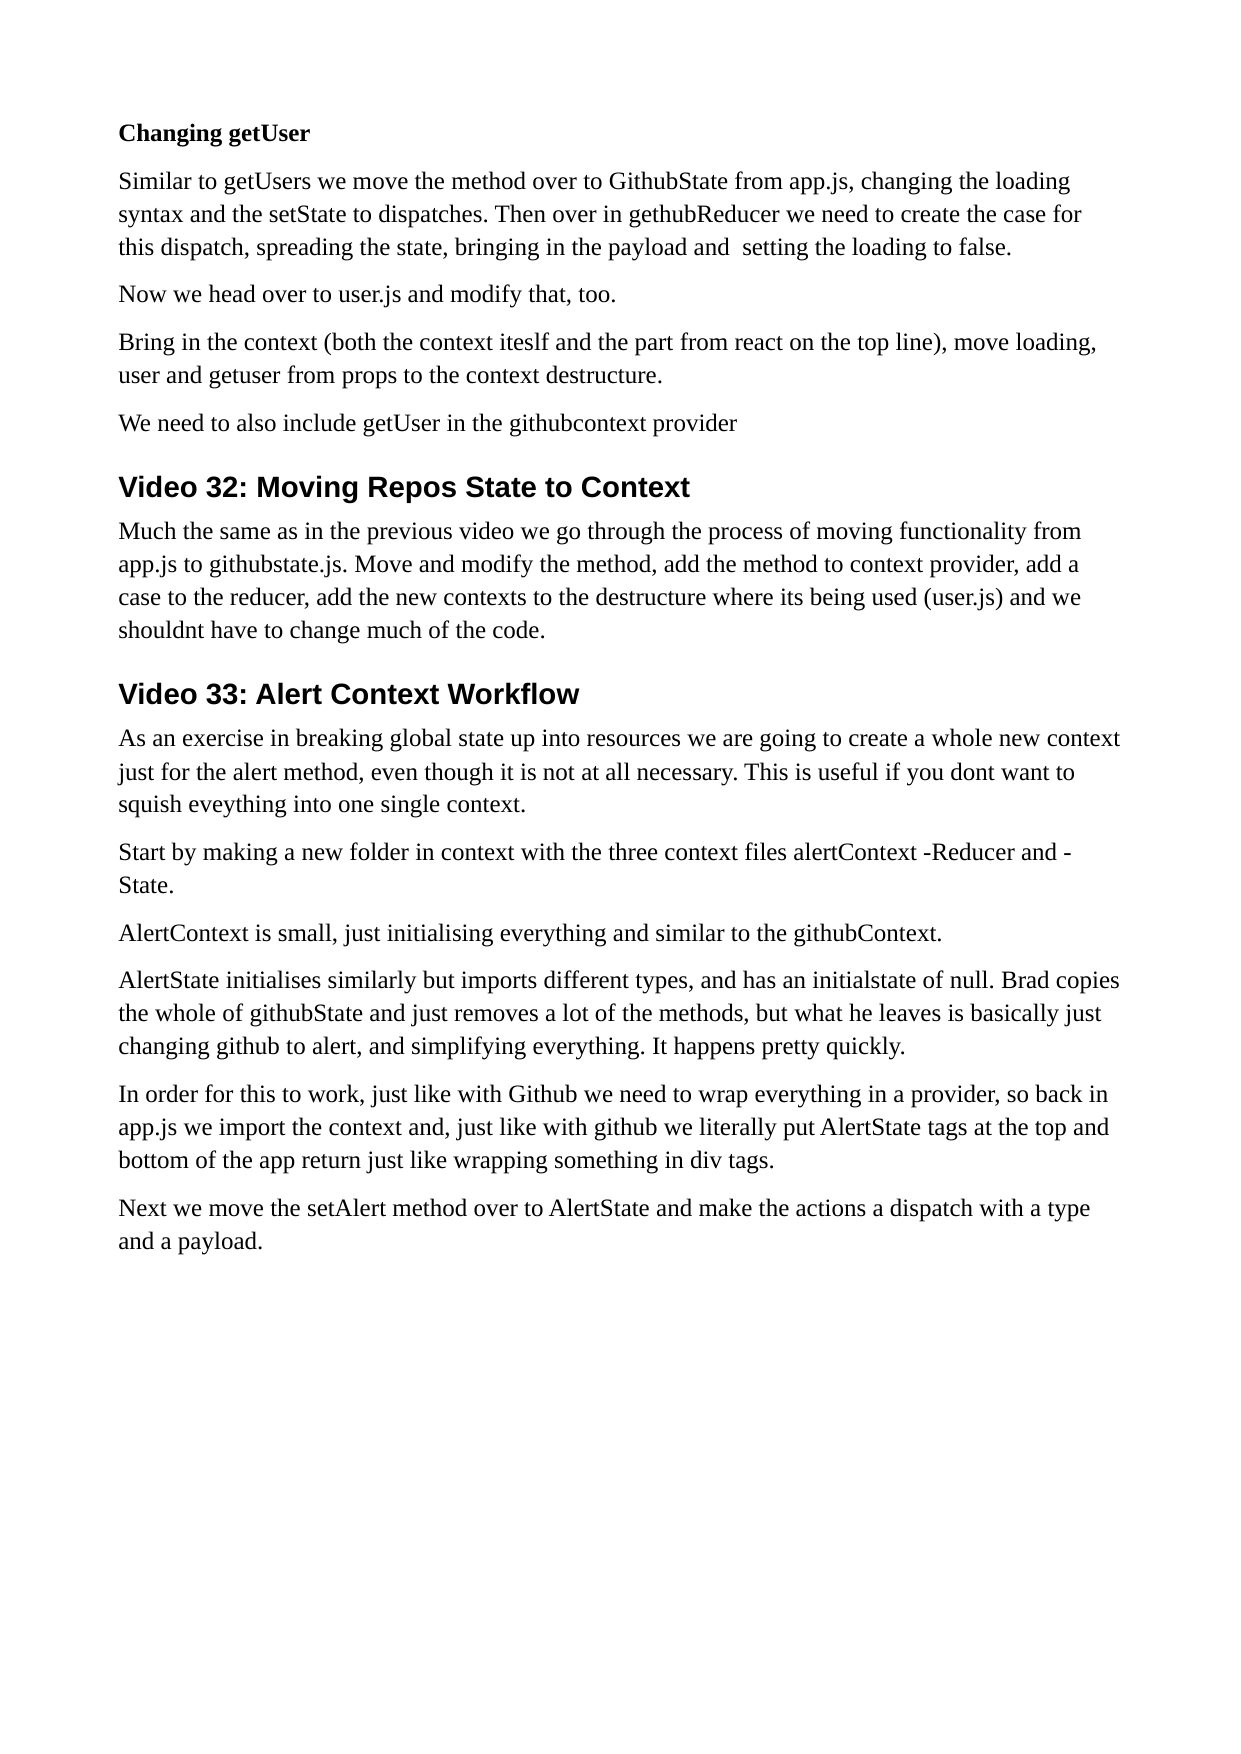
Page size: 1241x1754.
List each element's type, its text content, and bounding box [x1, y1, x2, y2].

text Much the same as in the previous video we go through the process of moving functionality from app.js to githubstate.js. Move and modify the method, add the method to context provider, add a case to the reducer, add the new contexts to the destructure where its being used (user.js) and we shouldnt have to change much of the code. [118, 516, 1122, 644]
text AlertContext is small, just initialising everything and similar to the githubContext. [118, 918, 1122, 947]
text We need to also include getUser in the githubcontext provider [118, 408, 1122, 436]
text Next we move the setAlert method over to AlertState and make the actions a dispatch with a type and a payload. [118, 1193, 1122, 1254]
text In order for this to work, just like with Github we need to wrap everything in a provider, so back in app.js we import the context and, just like with github we literally put AlertState tags at the top and bottom of the app return just like wrapping something in div tags. [118, 1079, 1122, 1174]
text AlertState initialises similarly but imports different types, and has an initialstate of null. Brad copies the whole of githubState and just removes a lot of the methods, but what he leaves is basically just changing github to alert, and simplifying everything. It happens pretty quickly. [118, 965, 1122, 1060]
text Changing getUser [118, 118, 1122, 147]
text As an exercise in breaking global state up into resources we are going to create a whole new context just for the alert method, even though it is not at all necessary. This is useful if you dont want to squish eveything into one single context. [118, 723, 1122, 818]
text Start by making a new folder in context with the three context files alertContext -Reducer and -State. [118, 837, 1122, 899]
text Bring in the context (both the context iteslf and the part from react on the top line), move loading, user and getuser from props to the context destructure. [118, 327, 1122, 389]
text Similar to getUsers we move the method over to GithubState from app.js, changing the loading syntax and the setState to dispatches. Then over in gethubReducer we need to create the case for this dispatch, spreading the state, bringing in the payload and setting the loading to false. [118, 166, 1122, 261]
text Now we head over to user.js and modify that, too. [118, 279, 1122, 308]
subtitle Video 32: Moving Repos State to Context [118, 470, 1122, 503]
subtitle Video 33: Alert Context Workflow [118, 677, 1122, 711]
